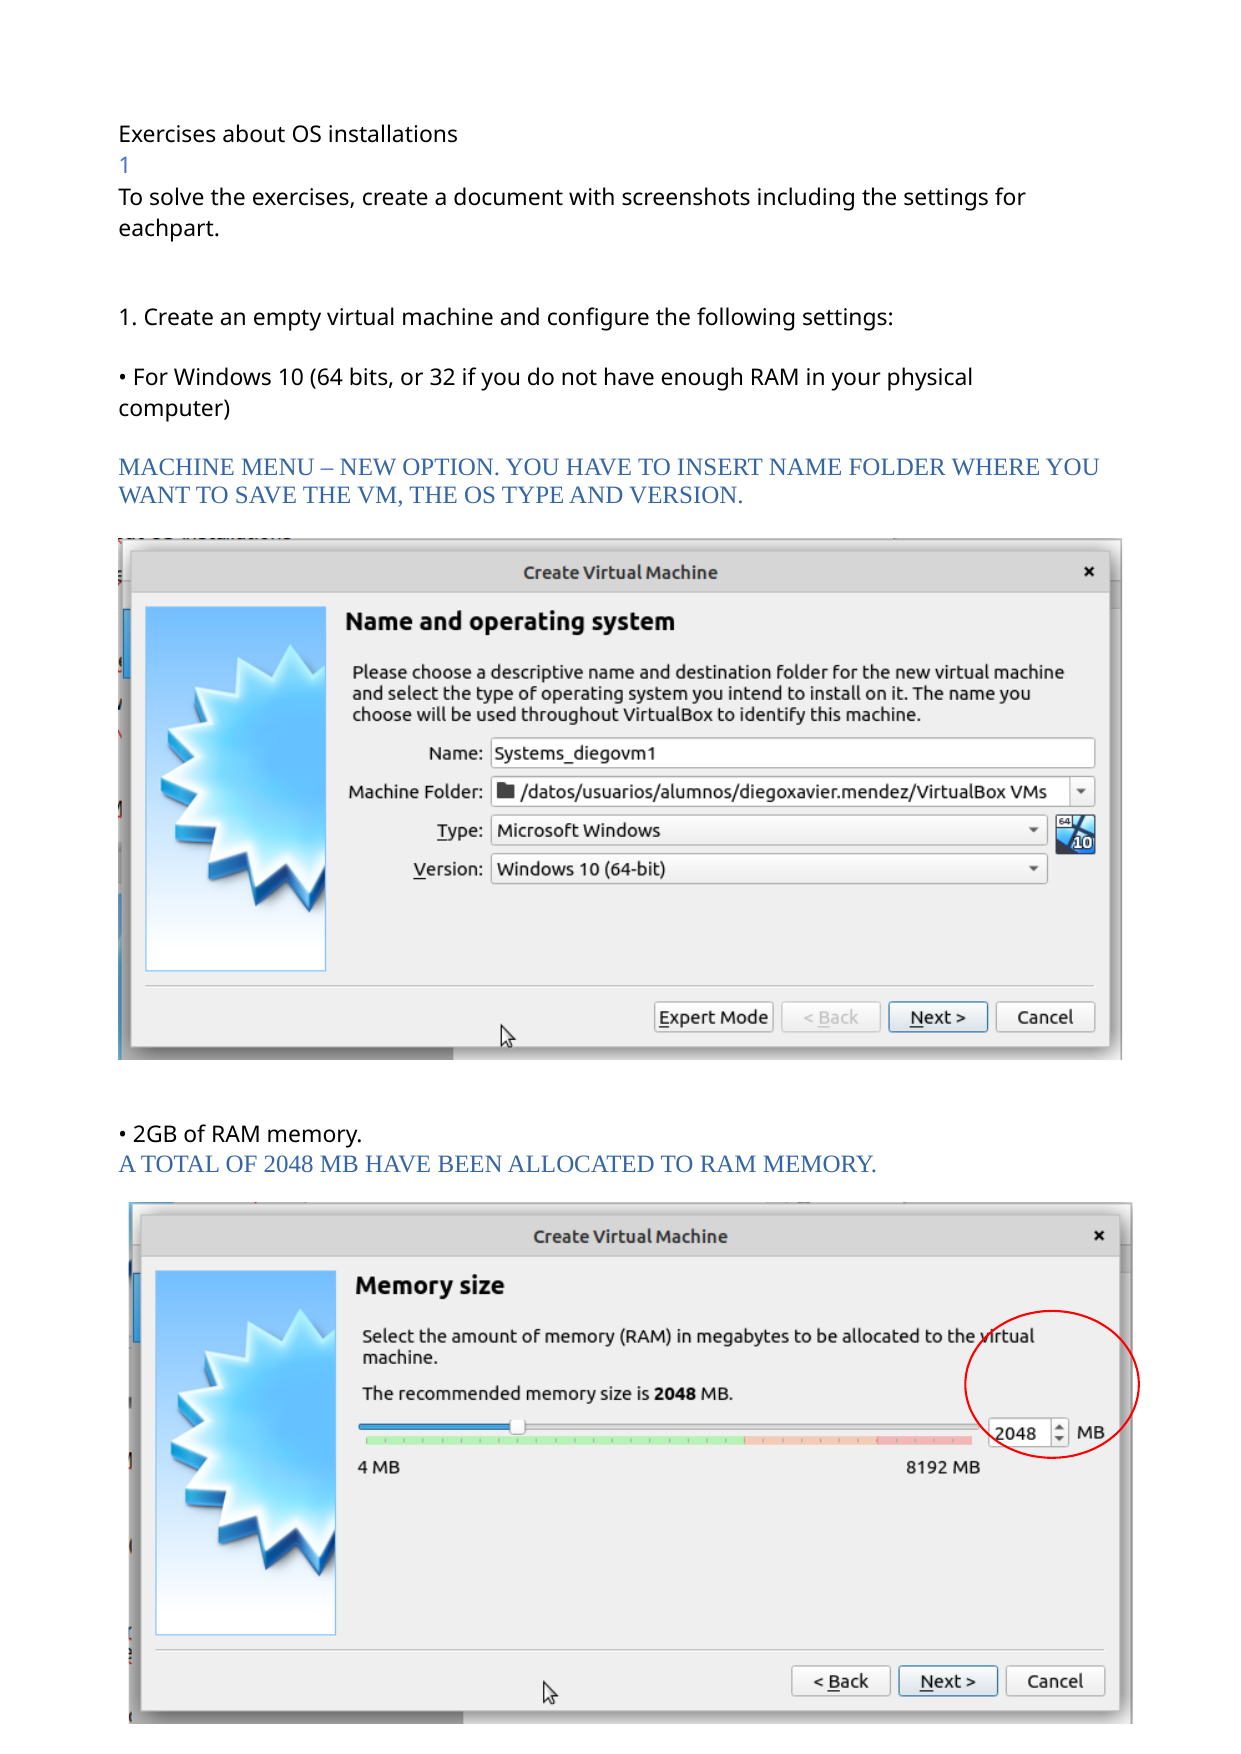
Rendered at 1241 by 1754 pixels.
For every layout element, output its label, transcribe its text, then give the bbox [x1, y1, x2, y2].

text To solve the exercises, create a document with screenshots including the settings for eachpart. [118, 181, 1122, 243]
text computer) [118, 392, 1122, 423]
text • 2GB of RAM memory. [118, 1117, 1122, 1149]
picture [118, 538, 1123, 1060]
text 1 [118, 149, 1122, 181]
text Exercises about OS installations [118, 118, 1122, 149]
picture [967, 1312, 1133, 1456]
text • For Windows 10 (64 bits, or 32 if you do not have enough RAM in your physical [118, 361, 1122, 392]
text A TOTAL OF 2048 MB HAVE BEEN ALLOCATED TO RAM MEMORY. [118, 1149, 1122, 1177]
text MACHINE MENU – NEW OPTION. YOU HAVE TO INSERT NAME FOLDER WHERE YOU WANT TO SAVE THE VM, THE OS TYPE AND VERSION. [118, 452, 1122, 509]
picture [128, 1202, 1133, 1724]
text 1. Create an empty virtual machine and configure the following settings: [118, 301, 1122, 332]
